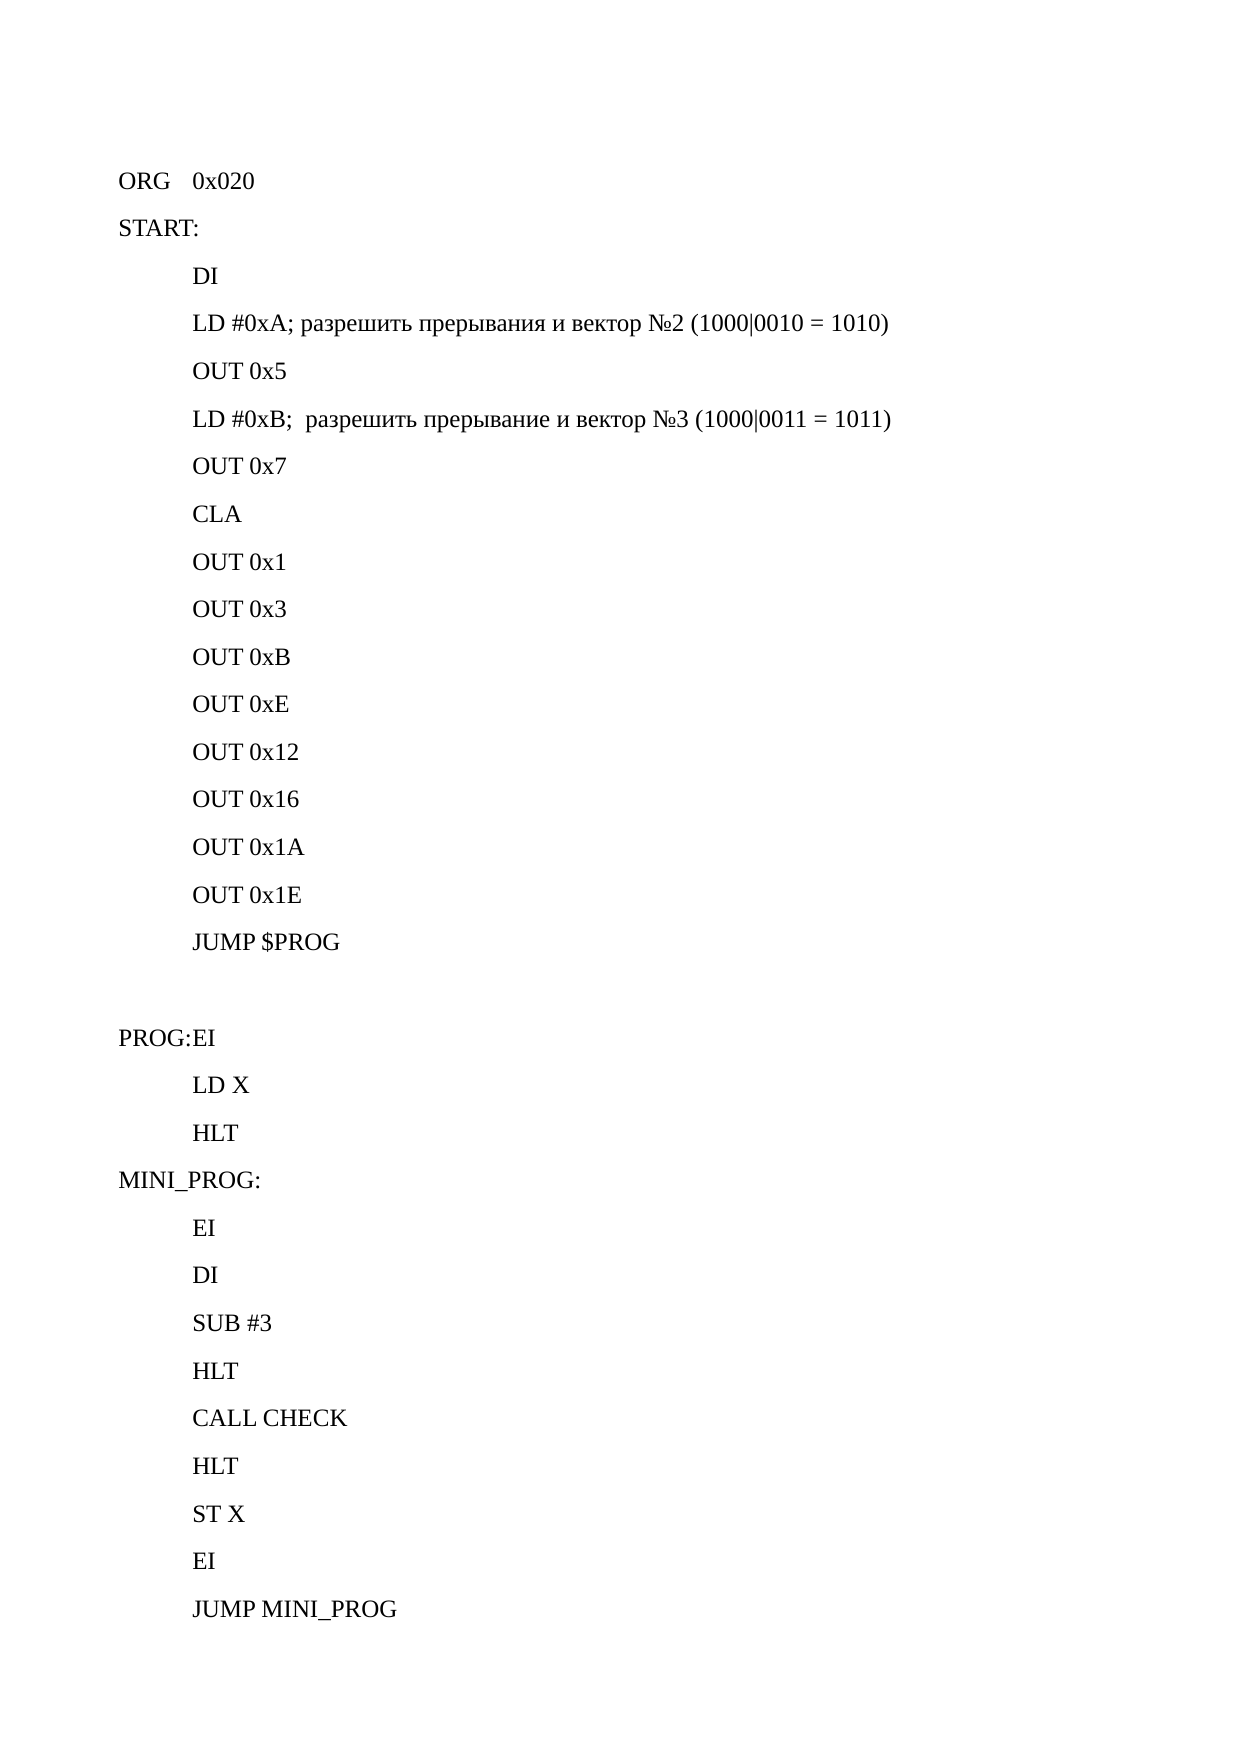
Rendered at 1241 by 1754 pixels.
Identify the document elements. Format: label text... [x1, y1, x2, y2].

text LD #0xB; разрешить прерывание и вектор №3 (1000|0011 = 1011) [118, 404, 1122, 432]
text OUT 0x3 [118, 594, 1122, 623]
text OUT 0x1E [118, 880, 1122, 908]
text OUT 0xB [118, 642, 1122, 671]
text MINI_PROG: [118, 1165, 1122, 1194]
text START: [118, 213, 1122, 242]
text CLA [118, 499, 1122, 528]
text OUT 0x5 [118, 356, 1122, 385]
text OUT 0x16 [118, 784, 1122, 813]
text LD #0xA; разрешить прерывания и вектор №2 (1000|0010 = 1010) [118, 308, 1122, 337]
text OUT 0xE [118, 689, 1122, 718]
text JUMP MINI_PROG [118, 1594, 1122, 1623]
text DI [118, 261, 1122, 290]
text ST X [118, 1499, 1122, 1527]
text HLT [118, 1451, 1122, 1480]
text LD X [118, 1070, 1122, 1099]
text SUB #3 [118, 1308, 1122, 1337]
text DI [118, 1261, 1122, 1289]
text HLT [118, 1118, 1122, 1147]
text OUT 0x12 [118, 737, 1122, 766]
text EI [118, 1213, 1122, 1242]
text JUMP $PROG [118, 927, 1122, 956]
text OUT 0x7 [118, 451, 1122, 480]
text ORG 0x020 [118, 166, 1122, 194]
text OUT 0x1A [118, 832, 1122, 861]
text OUT 0x1 [118, 547, 1122, 575]
text HLT [118, 1356, 1122, 1384]
text EI [118, 1546, 1122, 1575]
text PROG: EI [118, 1023, 1122, 1051]
text CALL CHECK [118, 1403, 1122, 1432]
